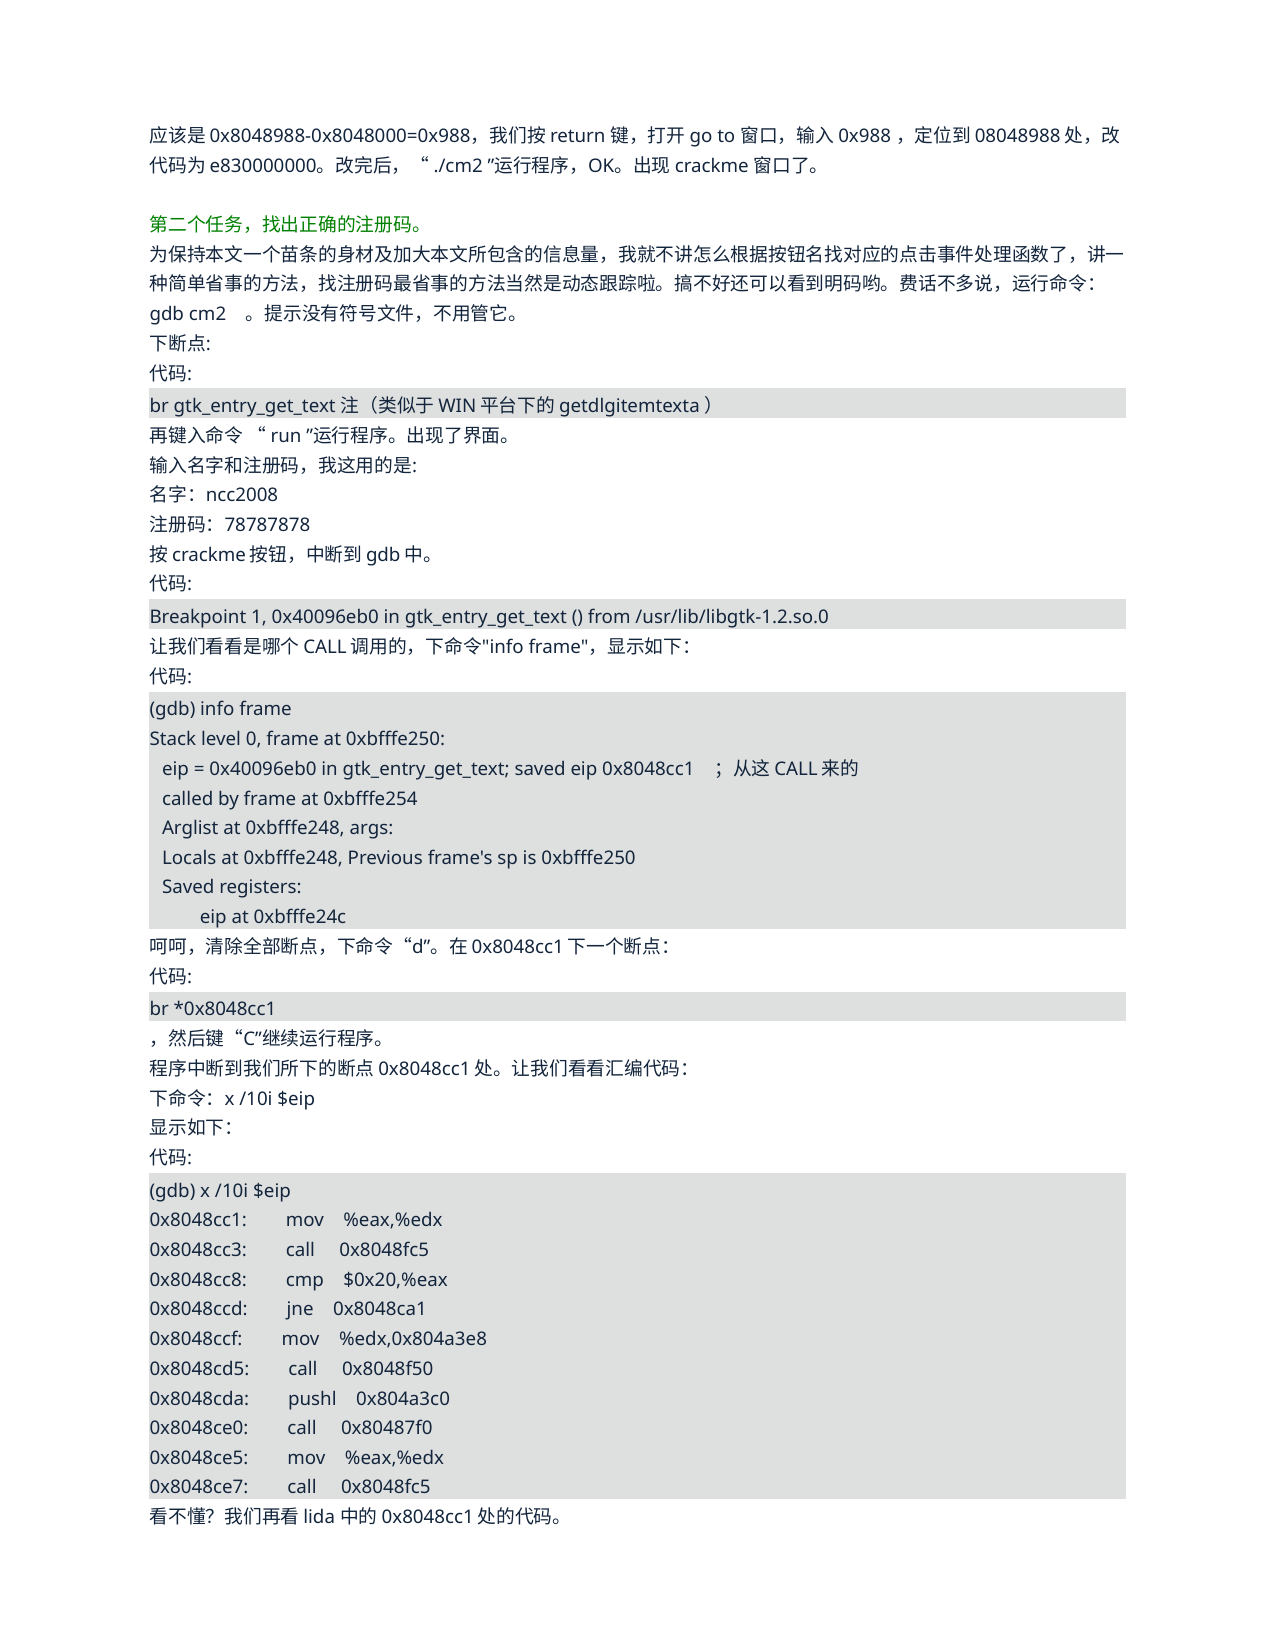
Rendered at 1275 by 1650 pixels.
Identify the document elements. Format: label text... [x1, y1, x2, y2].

text 0x8048cd5: call 0x8048f50 [149, 1351, 1126, 1381]
text Saved registers: [149, 870, 1126, 899]
text 再键入命令 “ run ”运行程序。出现了界面。 输入名字和注册码，我这用的是: 名字：ncc2008 注册码：78787878 按crackme按钮，中断到gdb中。 [149, 418, 1126, 567]
text 0x8048cda: pushl 0x804a3c0 [149, 1381, 1126, 1410]
text 0x8048ce5: mov %eax,%edx [149, 1440, 1126, 1470]
text eip at 0xbfffe24c [149, 899, 1126, 929]
text 呵呵，清除全部断点，下命令“d”。在0x8048cc1下一个断点： [149, 929, 1126, 959]
text called by frame at 0xbfffe254 [149, 781, 1126, 810]
text 代码: [149, 567, 1126, 596]
text ，然后键“C”继续运行程序。 程序中断到我们所下的断点0x8048cc1处。让我们看看汇编代码： 下命令：x /10i $eip 显示如下： [149, 1021, 1126, 1140]
text Breakpoint 1, 0x40096eb0 in gtk_entry_get_text () from /usr/lib/libgtk-1.2.so.0 [149, 599, 1126, 629]
text 代码: [149, 959, 1126, 988]
text 看不懂？我们再看lida 中的 0x8048cc1处的代码。 [149, 1499, 1126, 1529]
text 0x8048ccd: jne 0x8048ca1 [149, 1292, 1126, 1321]
text br *0x8048cc1 [149, 992, 1126, 1021]
text 应该是0x8048988-0x8048000=0x988，我们按 return 键，打开 go to 窗口，输入 0x988 ，定位到08048988处，改代码为e830000000。改完后，“ ./cm2 ”运行程序，OK。出现 crackme 窗口了。 第二个任务，找出正确的注册码。 为保持本文一个苗条的身材及加大本文所包含的信息量，我就不讲怎么根据按钮名找对应的点击事件处理函数了，讲一种简单省事的方法，找注册码最省事的方法当然是动态跟踪啦。搞不好还可以看到明码哟。费话不多说，运行命令： gdb cm2 。提示没有符号文件，不用管它。 下断点: [149, 118, 1126, 356]
text 让我们看看是哪个CALL调用的，下命令"info frame"，显示如下： [149, 629, 1126, 659]
text 0x8048cc1: mov %eax,%edx [149, 1202, 1126, 1232]
text Arglist at 0xbfffe248, args: [149, 810, 1126, 840]
text 0x8048cc8: cmp $0x20,%eax [149, 1262, 1126, 1292]
text 代码: [149, 659, 1126, 688]
text (gdb) x /10i $eip [149, 1173, 1126, 1202]
text 0x8048ce0: call 0x80487f0 [149, 1410, 1126, 1440]
text 代码: [149, 356, 1126, 385]
text br gtk_entry_get_text 注（类似于WIN平台下的 getdlgitemtexta ） [149, 388, 1126, 418]
text (gdb) info frame [149, 692, 1126, 721]
text 代码: [149, 1140, 1126, 1170]
text 0x8048ccf: mov %edx,0x804a3e8 [149, 1321, 1126, 1351]
text 0x8048cc3: call 0x8048fc5 [149, 1232, 1126, 1262]
text 0x8048ce7: call 0x8048fc5 [149, 1470, 1126, 1499]
text eip = 0x40096eb0 in gtk_entry_get_text; saved eip 0x8048cc1 ；从这CALL来的 [149, 751, 1126, 781]
text Stack level 0, frame at 0xbfffe250: [149, 721, 1126, 751]
text Locals at 0xbfffe248, Previous frame's sp is 0xbfffe250 [149, 840, 1126, 870]
